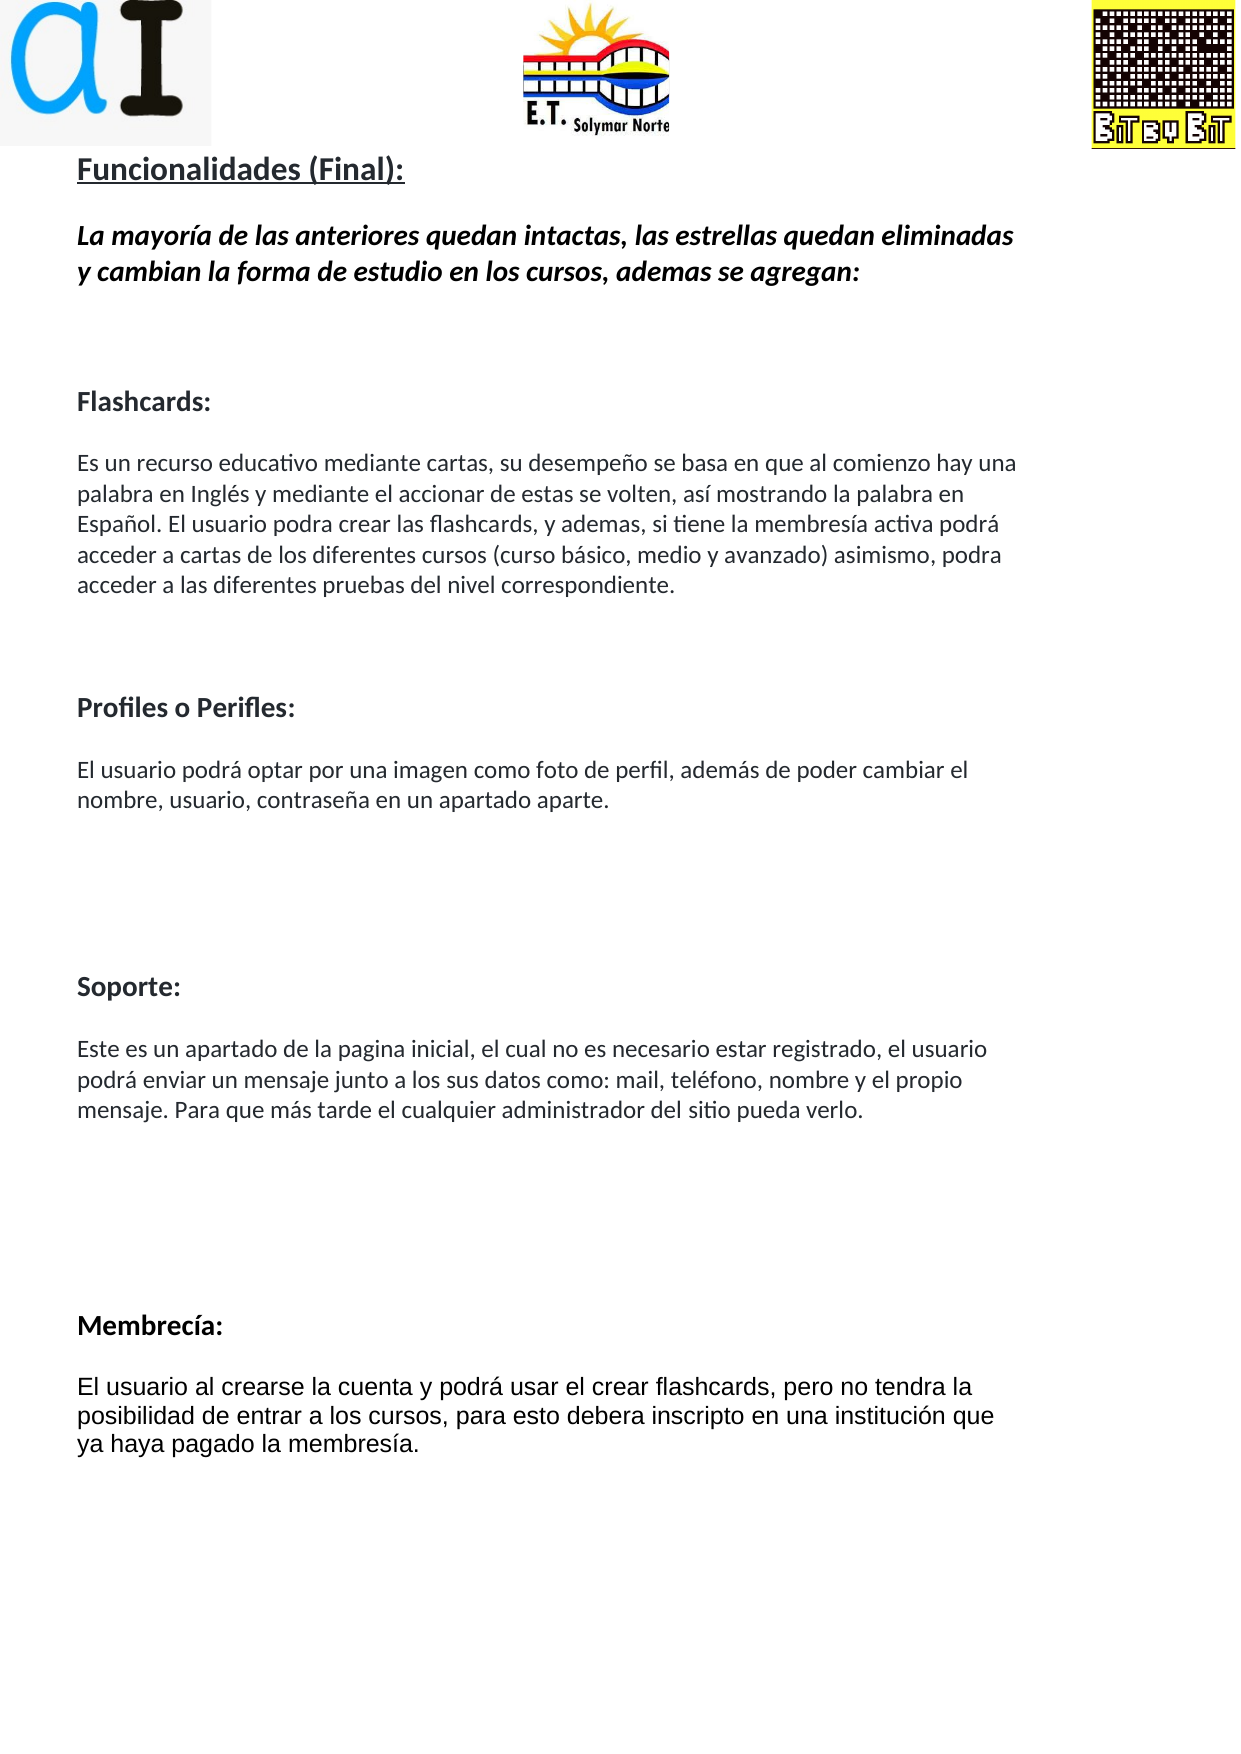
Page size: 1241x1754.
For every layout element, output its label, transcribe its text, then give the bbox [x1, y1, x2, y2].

text Flashcards: [77, 383, 1019, 418]
picture [1091, 0, 1236, 149]
text Membrecía: [77, 1307, 1019, 1343]
picture [0, 0, 212, 146]
text Funcionalidades (Final): [77, 148, 1019, 188]
picture [523, 0, 670, 146]
text La mayoría de las anteriores quedan intactas, las estrellas quedan eliminadas y cambian la forma de estudio en los cursos, ademas se agregan: [77, 217, 1019, 289]
text Es un recurso educativo mediante cartas, su desempeño se basa en que al comienzo hay una palabra en Inglés y mediante el accionar de estas se volten, así mostrando la palabra en Español. El usuario podra crear las flashcards, y ademas, si tiene la membresía activa podrá acceder a cartas de los diferentes cursos (curso básico, medio y avanzado) asimismo, podra acceder a las diferentes pruebas del nivel correspondiente. [77, 447, 1019, 600]
text El usuario al crearse la cuenta y podrá usar el crear flashcards, pero no tendra la posibilidad de entrar a los cursos, para esto debera inscripto en una institución que ya haya pagado la membresía. [77, 1372, 1019, 1458]
text Este es un apartado de la pagina inicial, el cual no es necesario estar registrado, el usuario podrá enviar un mensaje junto a los sus datos como: mail, teléfono, nombre y el propio mensaje. Para que más tarde el cualquier administrador del sitio pueda verlo. [77, 1033, 1019, 1125]
text El usuario podrá optar por una imagen como foto de perfil, además de poder cambiar el nombre, usuario, contraseña en un apartado aparte. [77, 754, 1019, 815]
text Soporte: [77, 968, 1019, 1004]
text Profiles o Perifles: [77, 689, 1019, 724]
